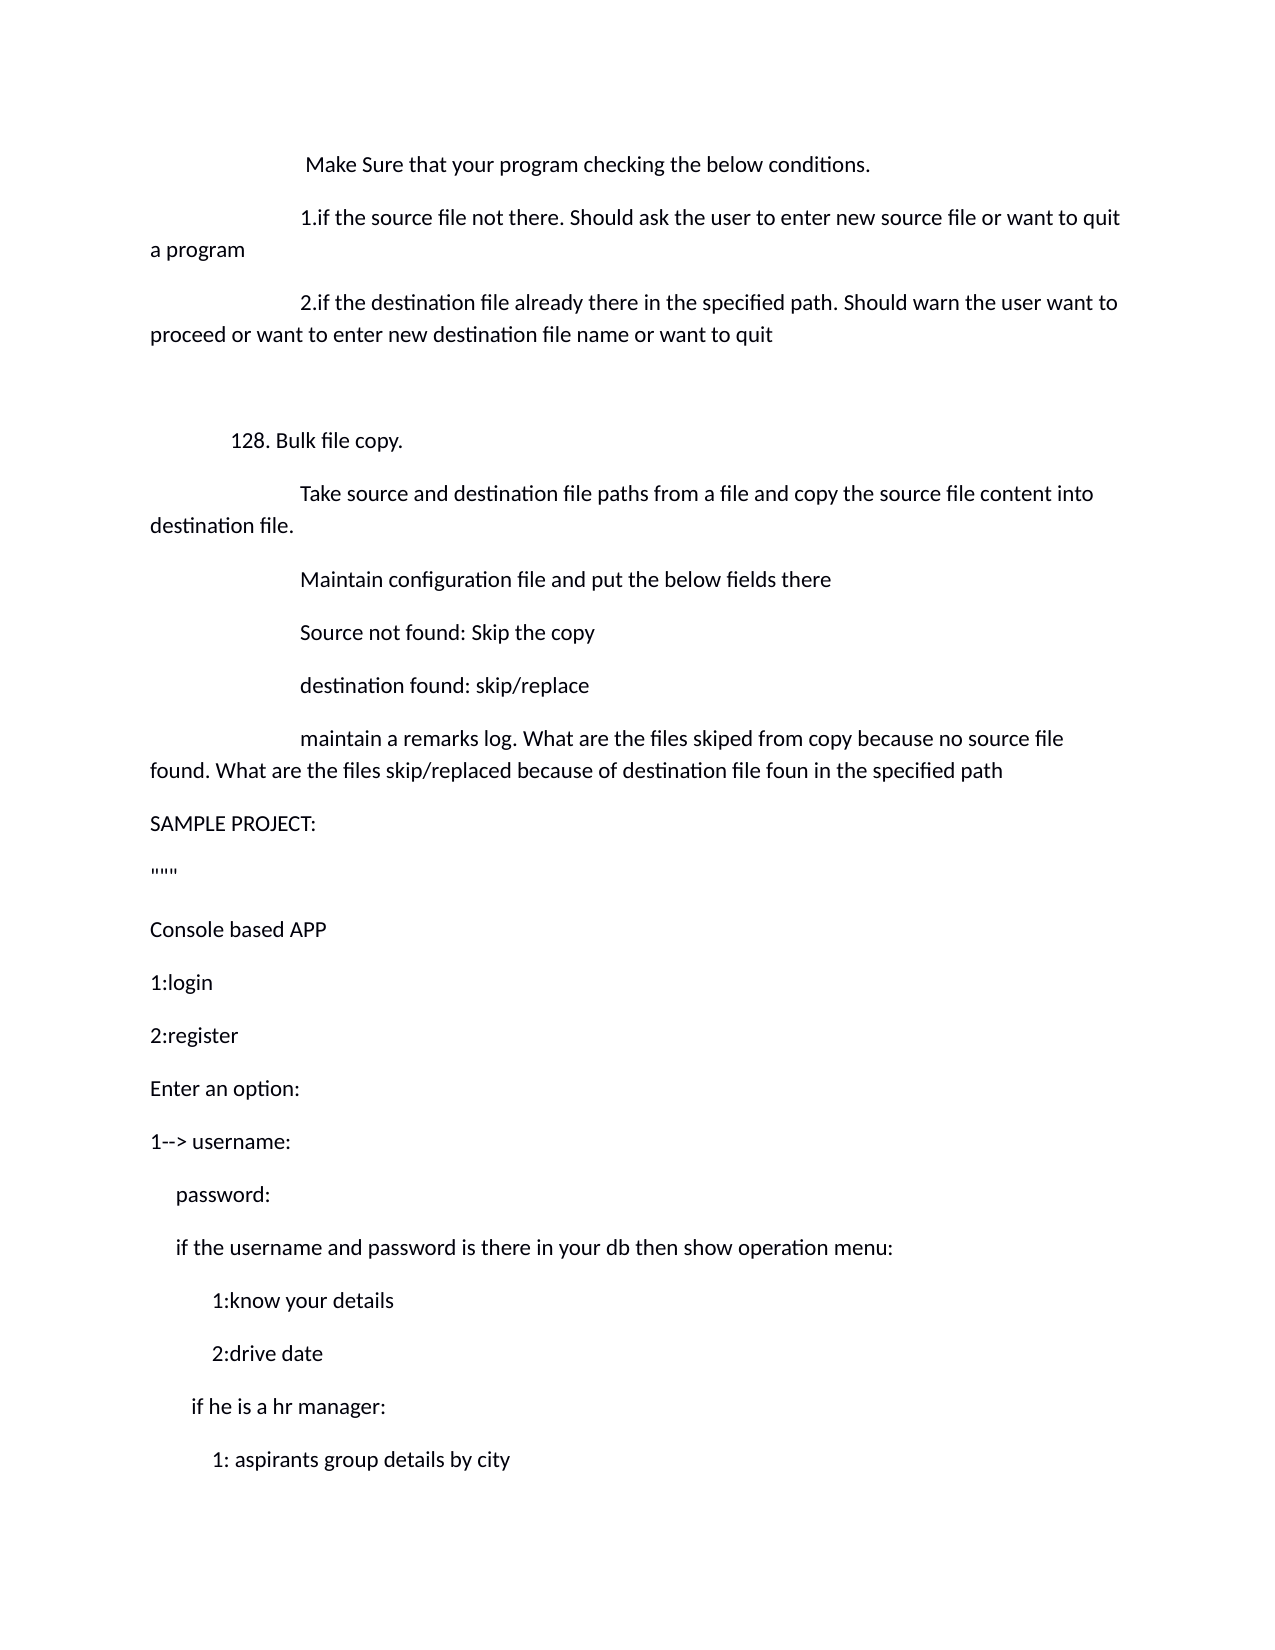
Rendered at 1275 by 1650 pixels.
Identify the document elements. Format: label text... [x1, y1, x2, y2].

text if he is a hr manager: [150, 1392, 1125, 1420]
text Take source and destination file paths from a file and copy the source file content into destination file. [150, 479, 1125, 540]
text if the username and password is there in your db then show operation menu: [150, 1233, 1125, 1261]
text password: [150, 1180, 1125, 1208]
text 2:drive date [150, 1339, 1125, 1367]
text 1--> username: [150, 1127, 1125, 1155]
text 1: aspirants group details by city [150, 1445, 1125, 1473]
text Make Sure that your program checking the below conditions. [150, 150, 1125, 178]
list 128. Bulk file copy. [225, 426, 1125, 454]
text 1:login [150, 968, 1125, 996]
text 2.if the destination file already there in the specified path. Should warn the user want to proceed or want to enter new destination file name or want to quit [150, 288, 1125, 348]
text 2:register [150, 1021, 1125, 1049]
text maintain a remarks log. What are the files skiped from copy because no source file found. What are the files skip/replaced because of destination file foun in the specified path [150, 724, 1125, 784]
text Maintain configuration file and put the below fields there [150, 565, 1125, 593]
text 1.if the source file not there. Should ask the user to enter new source file or want to quit a program [150, 203, 1125, 263]
text Console based APP [150, 915, 1125, 943]
text destination found: skip/replace [150, 671, 1125, 699]
text Source not found: Skip the copy [150, 618, 1125, 646]
text SAMPLE PROJECT: [150, 809, 1125, 837]
text """ [150, 862, 1125, 890]
text Enter an option: [150, 1074, 1125, 1102]
text 1:know your details [150, 1286, 1125, 1314]
